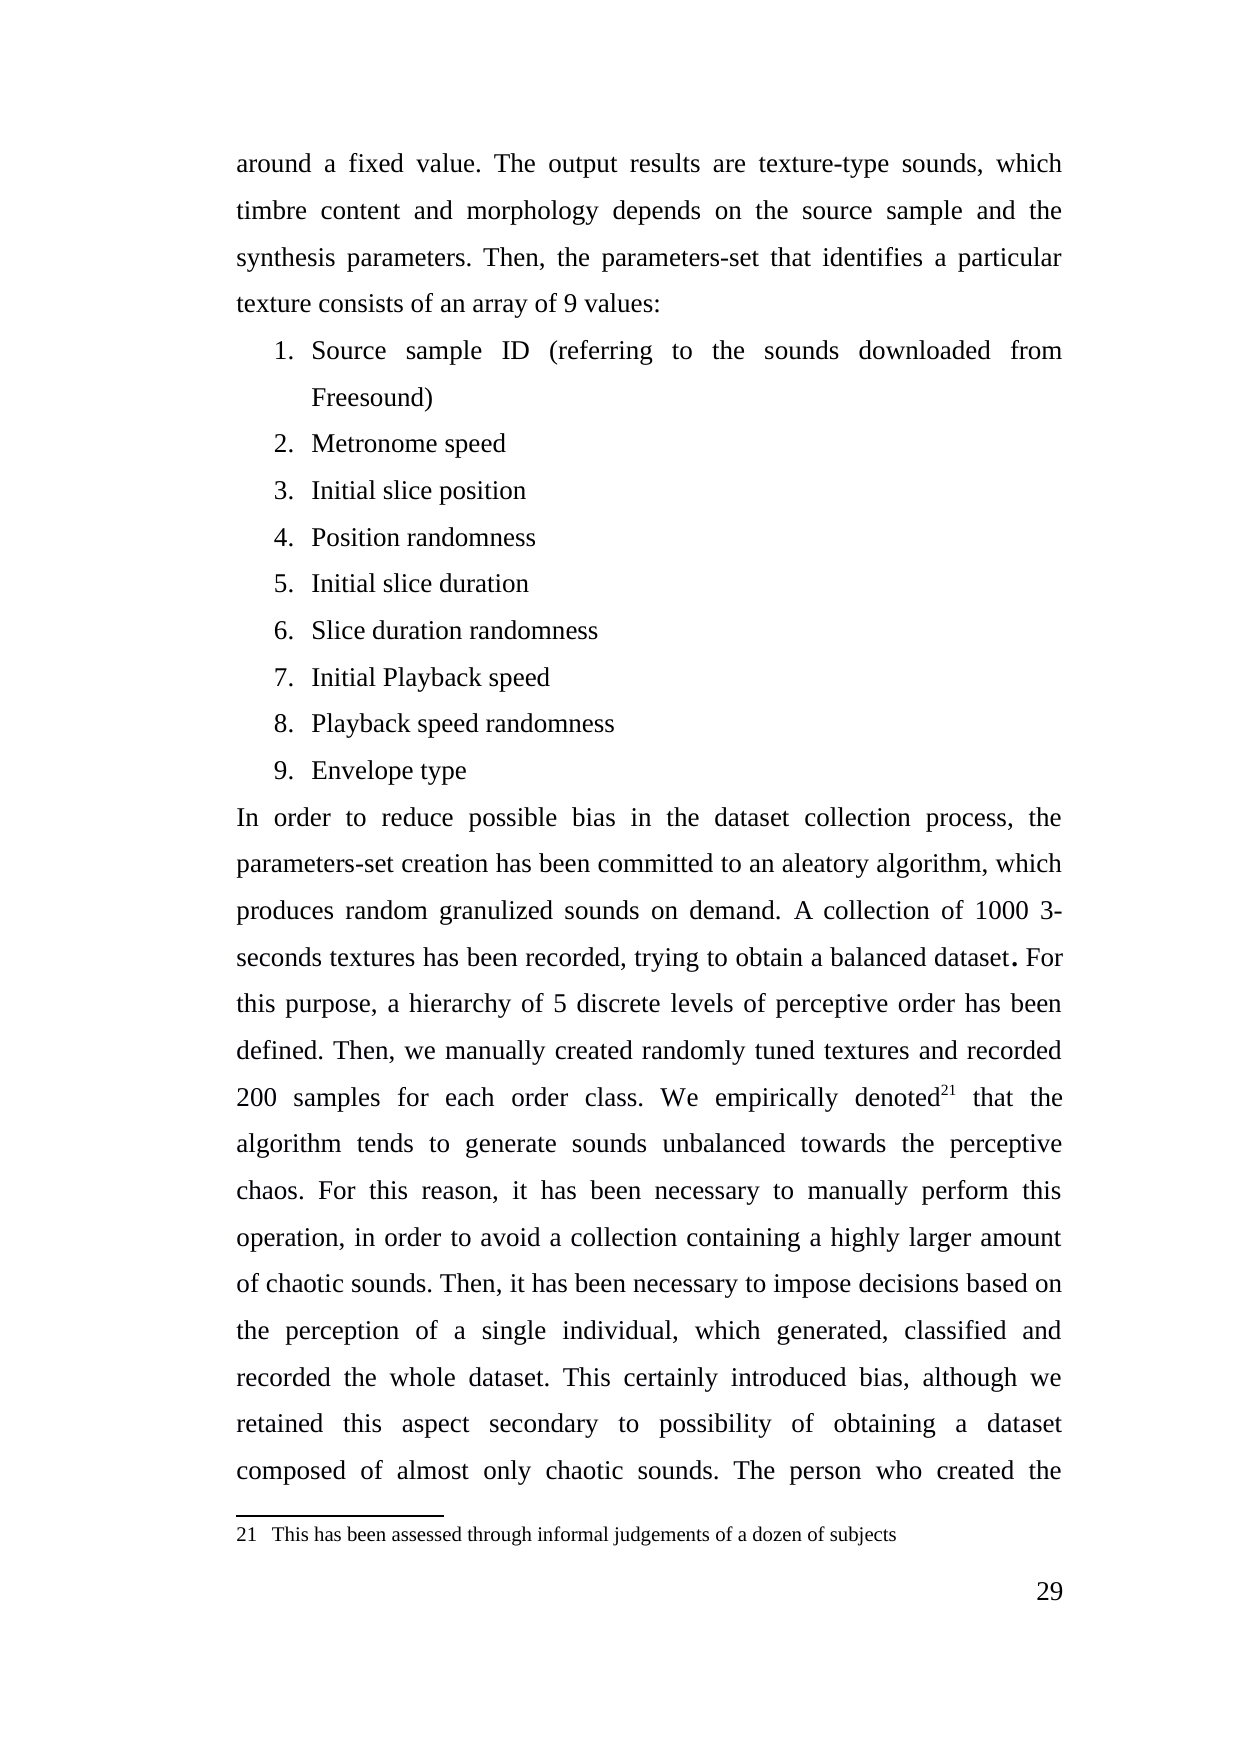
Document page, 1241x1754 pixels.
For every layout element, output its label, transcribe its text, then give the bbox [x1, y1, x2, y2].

list Slice duration randomness [274, 614, 1063, 645]
list Envelope type [274, 754, 1063, 785]
list Initial slice duration [274, 568, 1063, 599]
list Initial Playback speed [274, 661, 1063, 692]
list Metronome speed [274, 428, 1063, 459]
list Position randomness [274, 521, 1063, 552]
text This has been assessed through informal judgements of a dozen of subjects [236, 1522, 1063, 1546]
list Playback speed randomness [274, 708, 1063, 739]
text around a fixed value. The output results are texture-type sounds, which timbre content and morphology depends on the source sample and the synthesis parameters. Then, the parameters-set that identifies a particular texture consists of an array of 9 values: [236, 148, 1063, 319]
text In order to reduce possible bias in the dataset collection process, the parameters-set creation has been committed to an aleatory algorithm, which produces random granulized sounds on demand. A collection of 1000 3-seconds textures has been recorded, trying to obtain a balanced dataset. For this purpose, a hierarchy of 5 discrete levels of perceptive order has been defined. Then, we manually created randomly tuned textures and recorded 200 samples for each order class. We empirically denoted that the algorithm tends to generate sounds unbalanced towards the perceptive chaos. For this reason, it has been necessary to manually perform this operation, in order to avoid a collection containing a highly larger amount of chaotic sounds. Then, it has been necessary to impose decisions based on the perception of a single individual, which generated, classified and recorded the whole dataset. This certainly introduced bias, although we retained this aspect secondary to possibility of obtaining a dataset composed of almost only chaotic sounds. The person who created the [236, 801, 1063, 1485]
list Source sample ID (referring to the sounds downloaded from Freesound) [274, 334, 1063, 412]
list Initial slice position [274, 474, 1063, 505]
